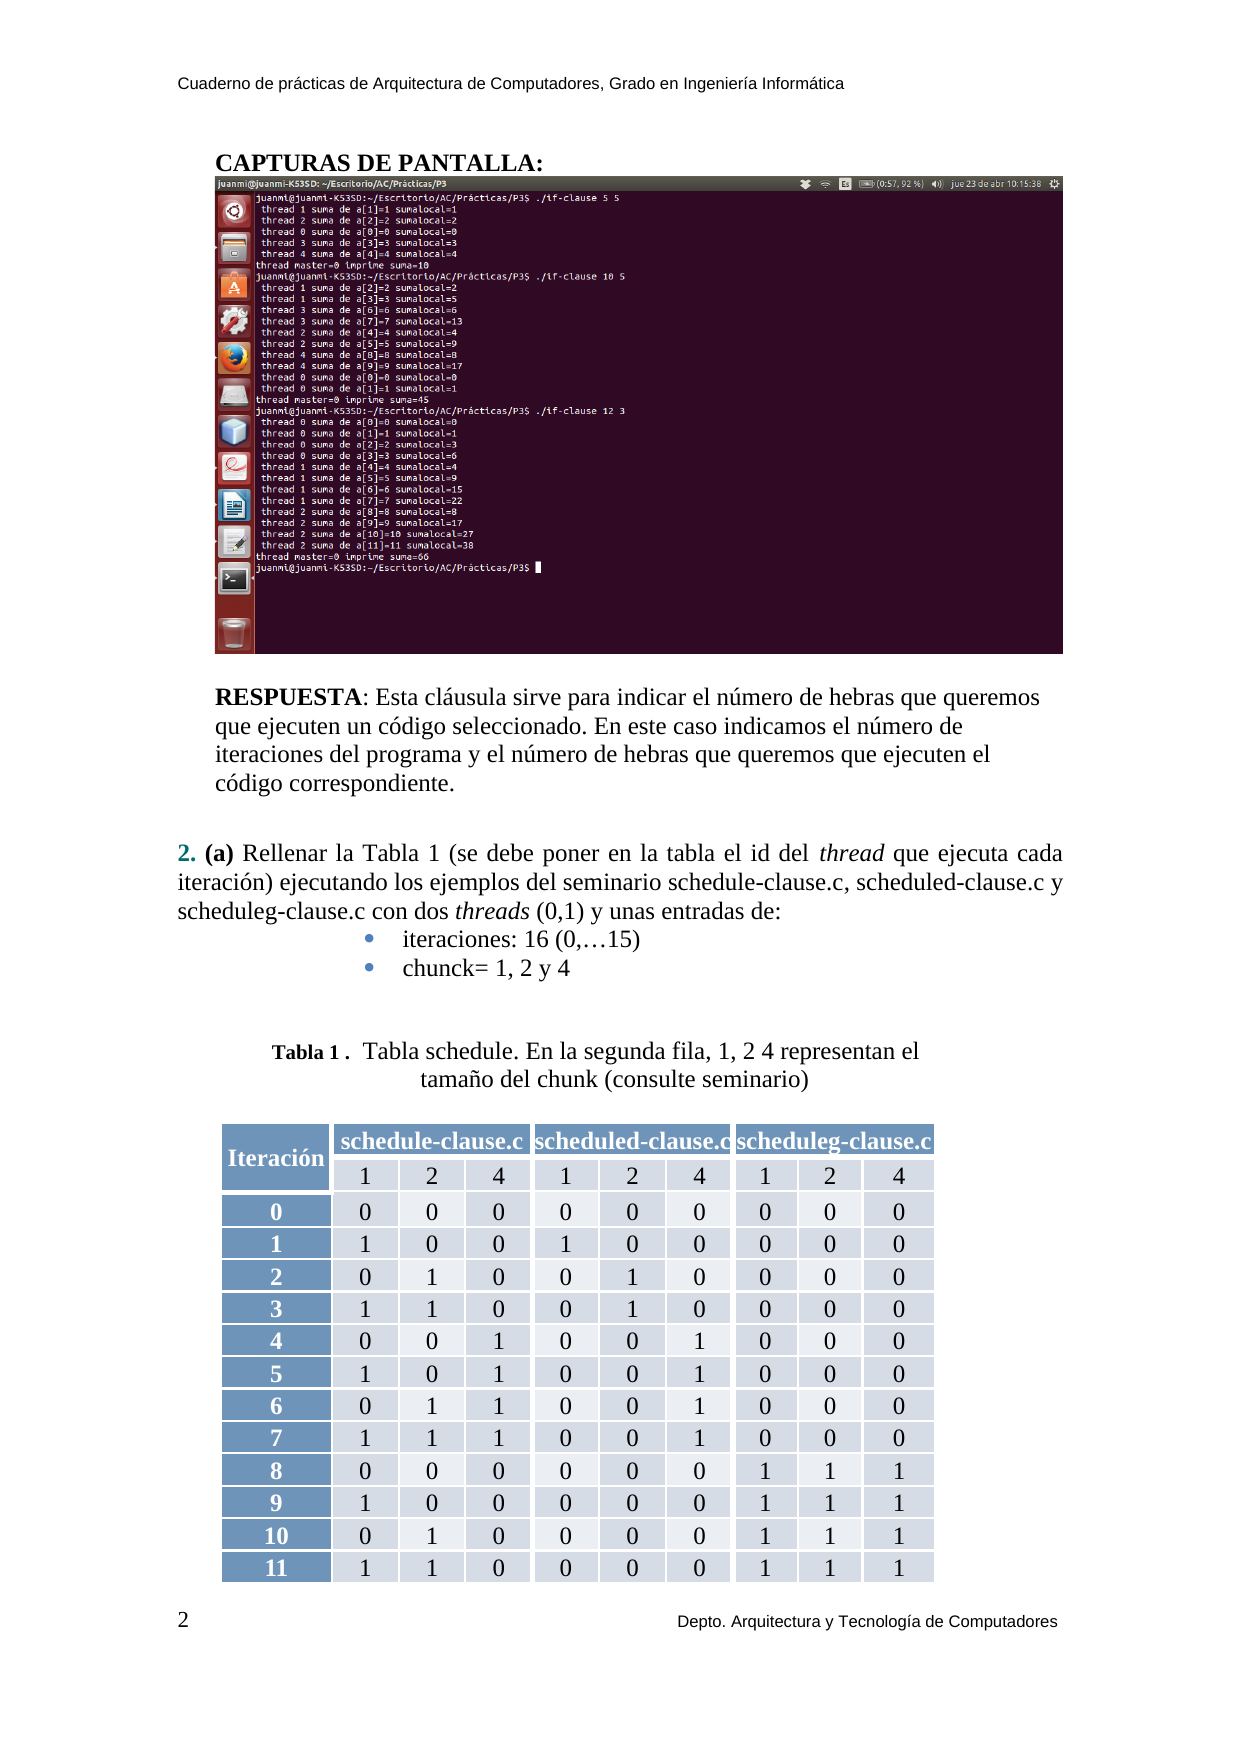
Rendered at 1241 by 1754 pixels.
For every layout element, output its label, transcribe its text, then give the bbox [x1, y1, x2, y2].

table_cell 1 [333, 1487, 398, 1517]
table_cell 1 [535, 1160, 598, 1190]
table_cell 1 [736, 1552, 797, 1582]
table_cell 1 [736, 1454, 797, 1485]
table_cell 1 [400, 1293, 464, 1323]
table_cell 1 [600, 1293, 665, 1323]
table_cell 0 [535, 1357, 598, 1387]
table_cell 0 [600, 1519, 665, 1549]
table_cell 0 [600, 1228, 665, 1258]
table_cell 0 [600, 1552, 665, 1582]
table_cell 0 [333, 1390, 398, 1420]
table_cell 0 [600, 1422, 665, 1452]
table_cell 4 [667, 1160, 730, 1190]
table_cell 0 [736, 1422, 797, 1452]
table_cell 1 [466, 1390, 530, 1420]
text RESPUESTA: Esta cláusula sirve para indicar el número de hebras que queremos que ejecuten un código seleccionado. En este caso indicamos el número de iteraciones del programa y el número de hebras que queremos que ejecuten el código correspondiente. [215, 682, 1063, 797]
table_cell 0 [466, 1552, 530, 1582]
table_cell 1 [864, 1454, 934, 1485]
table_cell 0 [799, 1357, 861, 1387]
table_cell 3 [222, 1293, 331, 1323]
table_cell 1 [333, 1228, 398, 1258]
table_cell 0 [400, 1454, 464, 1485]
table_header scheduled-clause.c [535, 1124, 730, 1154]
table_cell 1 [400, 1552, 464, 1582]
table_cell 0 [799, 1228, 861, 1258]
table_cell 0 [736, 1325, 797, 1355]
table_cell 2 [799, 1160, 861, 1190]
table_cell 0 [736, 1390, 797, 1420]
table_cell 0 [535, 1487, 598, 1517]
table_cell 0 [600, 1487, 665, 1517]
table_cell 0 [667, 1552, 730, 1582]
table_cell 0 [466, 1519, 530, 1549]
table_cell 0 [667, 1192, 730, 1226]
list iteraciones: 16 (0,…15) [365, 924, 1063, 953]
table_cell 6 [222, 1390, 331, 1420]
table_cell 0 [864, 1422, 934, 1452]
table_cell 0 [466, 1454, 530, 1485]
table_cell 1 [799, 1552, 861, 1582]
table_cell 0 [535, 1390, 598, 1420]
table_cell 0 [466, 1487, 530, 1517]
table_cell 1 [667, 1390, 730, 1420]
table_cell 1 [333, 1422, 398, 1452]
table_cell 0 [535, 1454, 598, 1485]
table_cell 4 [222, 1325, 331, 1355]
table_cell 0 [466, 1192, 530, 1226]
table_cell 0 [333, 1454, 398, 1485]
table_cell 5 [222, 1357, 331, 1387]
table_cell 1 [864, 1552, 934, 1582]
table_cell 11 [222, 1552, 331, 1582]
table_cell 1 [334, 1160, 398, 1190]
table_cell 1 [600, 1260, 665, 1290]
table_cell 0 [333, 1192, 398, 1226]
table_cell 0 [736, 1357, 797, 1387]
table_cell 9 [222, 1487, 331, 1517]
table_cell 0 [667, 1519, 730, 1549]
table_cell 10 [222, 1519, 331, 1549]
table_cell 2 [222, 1260, 331, 1290]
table_header Tabla schedule. En la segunda fila, 1, 2 4 representan el tamaño del chunk (consulte seminario) [177, 1011, 939, 1093]
table_cell 0 [799, 1422, 861, 1452]
table_cell 0 [667, 1293, 730, 1323]
table_cell [177, 1093, 939, 1122]
table_cell 1 [400, 1519, 464, 1549]
table_cell 1 [864, 1487, 934, 1517]
table_cell 1 [400, 1260, 464, 1290]
table_cell 1 [466, 1422, 530, 1452]
table_cell 0 [466, 1260, 530, 1290]
table_cell 0 [466, 1293, 530, 1323]
table_cell 1 [400, 1390, 464, 1420]
table_cell 1 [799, 1454, 861, 1485]
table_cell 1 [466, 1325, 530, 1355]
table_cell 0 [864, 1192, 934, 1226]
table_cell 1 [667, 1422, 730, 1452]
table_cell 0 [535, 1293, 598, 1323]
table_cell 4 [864, 1160, 934, 1190]
table_cell 2 [600, 1160, 665, 1190]
table_cell 0 [736, 1260, 797, 1290]
table_cell 2 [400, 1160, 464, 1190]
table_cell 1 [736, 1519, 797, 1549]
table_cell 0 [600, 1390, 665, 1420]
table_cell 1 [400, 1422, 464, 1452]
table_cell 0 [400, 1357, 464, 1387]
table_cell 1 [736, 1487, 797, 1517]
table_cell 0 [400, 1192, 464, 1226]
list 2. (a) Rellenar la Tabla 1 (se debe poner en la tabla el id del thread que ejecuta cada iteración) ejecutando los ejemplos del seminario schedule-clause.c, scheduled-clause.c y scheduleg-clause.c con dos threads (0,1) y unas entradas de: [177, 838, 1063, 924]
table_cell 0 [736, 1192, 797, 1226]
table_cell 0 [535, 1325, 598, 1355]
table_cell 0 [864, 1293, 934, 1323]
table_cell 0 [535, 1552, 598, 1582]
table_cell 0 [667, 1487, 730, 1517]
table_cell 0 [667, 1260, 730, 1290]
table_cell 1 [333, 1552, 398, 1582]
table_cell 0 [333, 1519, 398, 1549]
table_cell 0 [222, 1195, 331, 1226]
table_cell 0 [864, 1357, 934, 1387]
table_cell 0 [864, 1228, 934, 1258]
table_cell 1 [667, 1325, 730, 1355]
table_cell 0 [400, 1487, 464, 1517]
table_cell 0 [535, 1192, 598, 1226]
table_cell 0 [535, 1422, 598, 1452]
table_cell 0 [535, 1260, 598, 1290]
table_cell 8 [222, 1454, 331, 1485]
table_cell 1 [222, 1228, 331, 1258]
table_cell 0 [799, 1293, 861, 1323]
table_cell 1 [667, 1357, 730, 1387]
table_cell 7 [222, 1422, 331, 1452]
picture [214, 176, 1063, 654]
table_cell 4 [466, 1160, 530, 1190]
table_cell 0 [736, 1293, 797, 1323]
table_cell 0 [799, 1325, 861, 1355]
table_header scheduleg-clause.c [736, 1124, 934, 1154]
table_cell 0 [667, 1454, 730, 1485]
table_cell 0 [333, 1325, 398, 1355]
table_cell 0 [535, 1519, 598, 1549]
table_cell 1 [333, 1293, 398, 1323]
table_header Iteración [222, 1124, 329, 1190]
table_cell 0 [400, 1325, 464, 1355]
table_cell 0 [799, 1192, 861, 1226]
table_cell 1 [535, 1228, 598, 1258]
table_cell 0 [799, 1390, 861, 1420]
table_cell 0 [667, 1228, 730, 1258]
table_cell 1 [864, 1519, 934, 1549]
table_cell 0 [799, 1260, 861, 1290]
table_cell 0 [600, 1454, 665, 1485]
list chunck= 1, 2 y 4 [365, 953, 1063, 982]
table_cell 0 [600, 1325, 665, 1355]
table_cell 0 [600, 1192, 665, 1226]
table_cell 1 [333, 1357, 398, 1387]
table_cell 1 [799, 1519, 861, 1549]
table_cell 1 [736, 1160, 797, 1190]
table_cell 0 [736, 1228, 797, 1258]
table_header schedule-clause.c [334, 1124, 530, 1154]
table_cell 0 [400, 1228, 464, 1258]
text CAPTURAS DE PANTALLA: [215, 148, 1063, 176]
table_cell 1 [466, 1357, 530, 1387]
table_cell 0 [600, 1357, 665, 1387]
table_cell 0 [864, 1260, 934, 1290]
table_cell 0 [864, 1390, 934, 1420]
table_cell 0 [864, 1325, 934, 1355]
table_cell 1 [799, 1487, 861, 1517]
table_cell 0 [466, 1228, 530, 1258]
table_cell 0 [333, 1260, 398, 1290]
